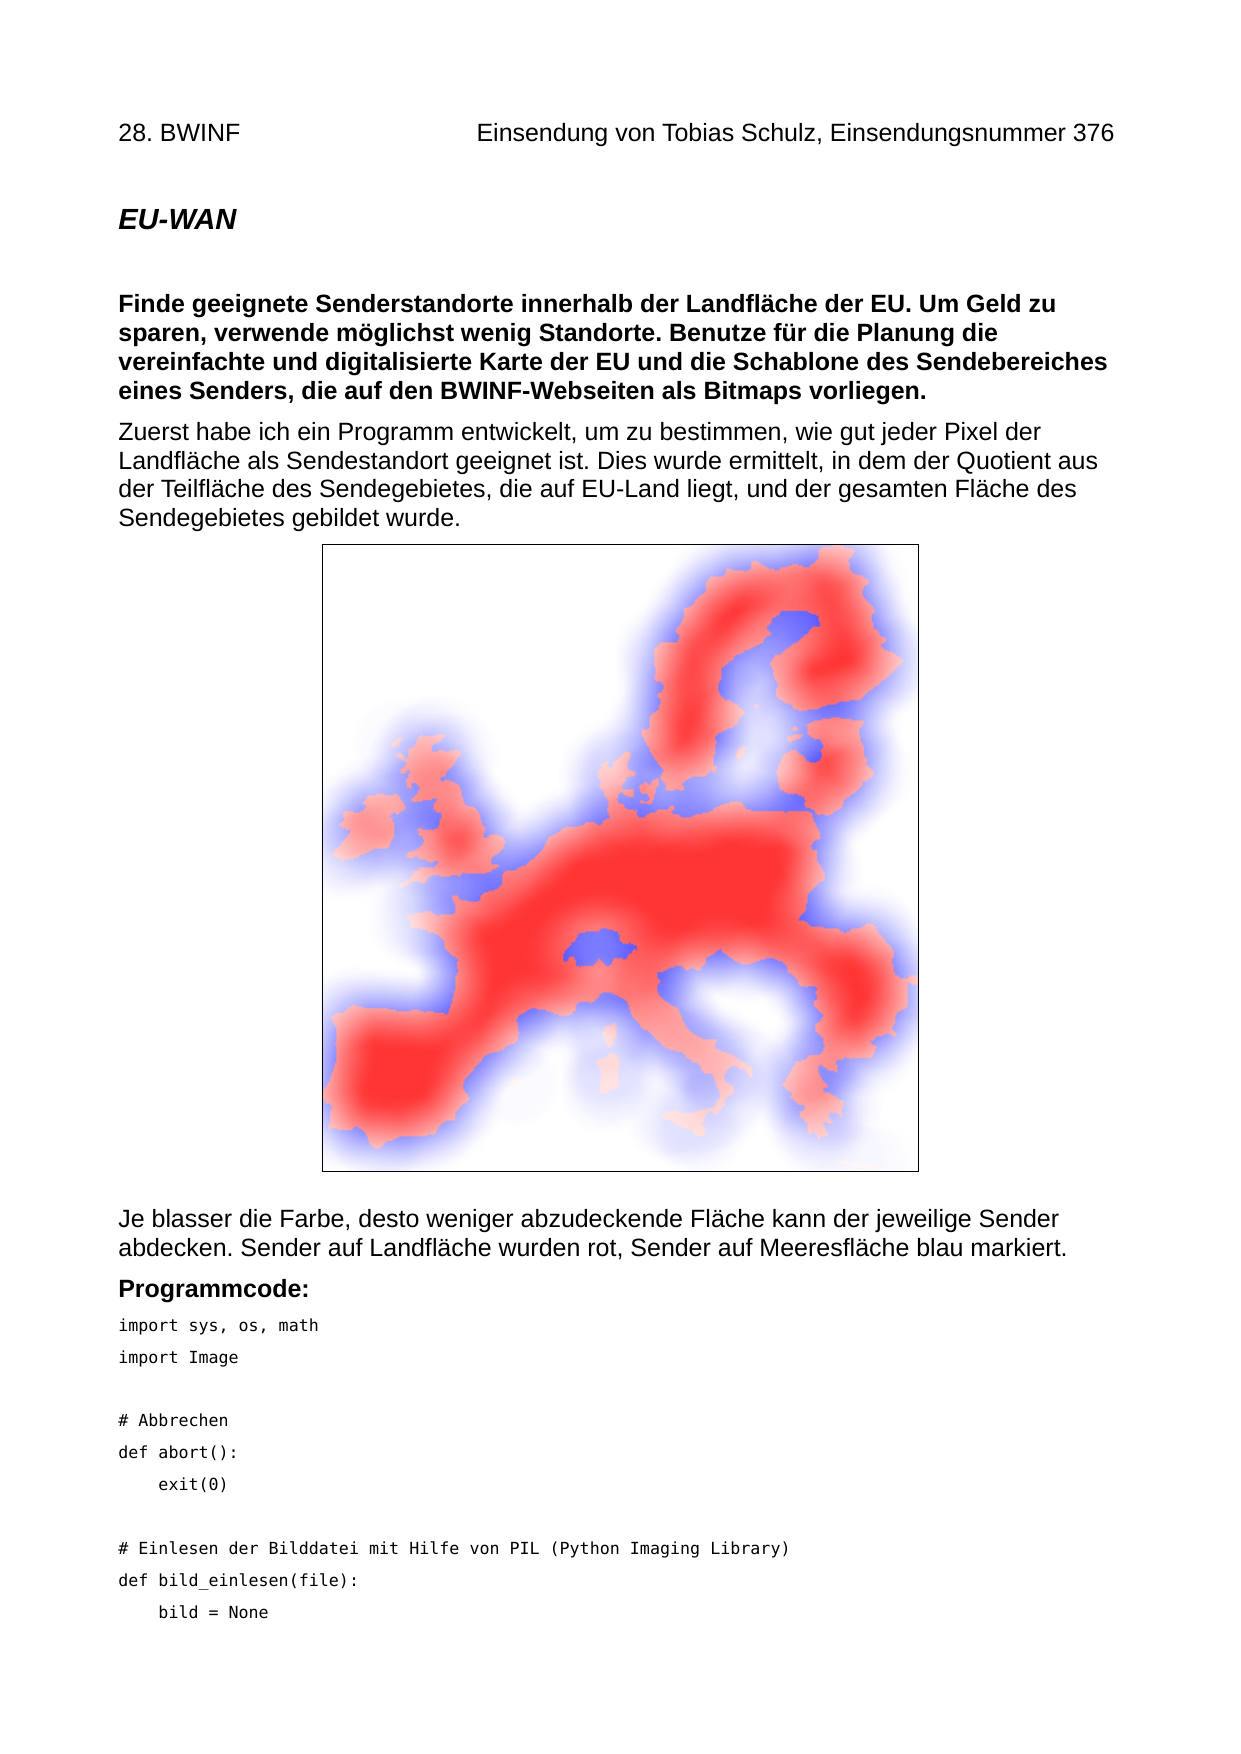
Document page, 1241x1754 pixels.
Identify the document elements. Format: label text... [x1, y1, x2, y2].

text # Einlesen der Bilddatei mit Hilfe von PIL (Python Imaging Library) [118, 1539, 1122, 1558]
text Finde geeignete Senderstandorte innerhalb der Landfläche der EU. Um Geld zu sparen, verwende möglichst wenig Standorte. Benutze für die Planung die vereinfachte und digitalisierte Karte der EU und die Schablone des Sendebereiches eines Senders, die auf den BWINF-Webseiten als Bitmaps vorliegen. [118, 289, 1122, 404]
text Zuerst habe ich ein Programm entwickelt, um zu bestimmen, wie gut jeder Pixel der Landfläche als Sendestandort geeignet ist. Dies wurde ermittelt, in dem der Quotient aus der Teilfläche des Sendegebietes, die auf EU-Land liegt, und der gesamten Fläche des Sendegebietes gebildet wurde. [118, 417, 1122, 532]
text def abort(): [118, 1443, 1122, 1462]
subtitle EU-WAN [118, 202, 1122, 236]
text # Abbrechen [118, 1411, 1122, 1431]
text import Image [118, 1347, 1122, 1367]
text exit(0) [118, 1475, 1122, 1494]
picture [323, 545, 918, 1171]
text import sys, os, math [118, 1316, 1122, 1335]
text def bild_einlesen(file): [118, 1571, 1122, 1590]
text bild = None [118, 1602, 1122, 1622]
text Programmcode: [118, 1274, 1122, 1303]
text Je blasser die Farbe, desto weniger abzudeckende Fläche kann der jeweilige Sender abdecken. Sender auf Landfläche wurden rot, Sender auf Meeresfläche blau markiert. [118, 1204, 1122, 1262]
